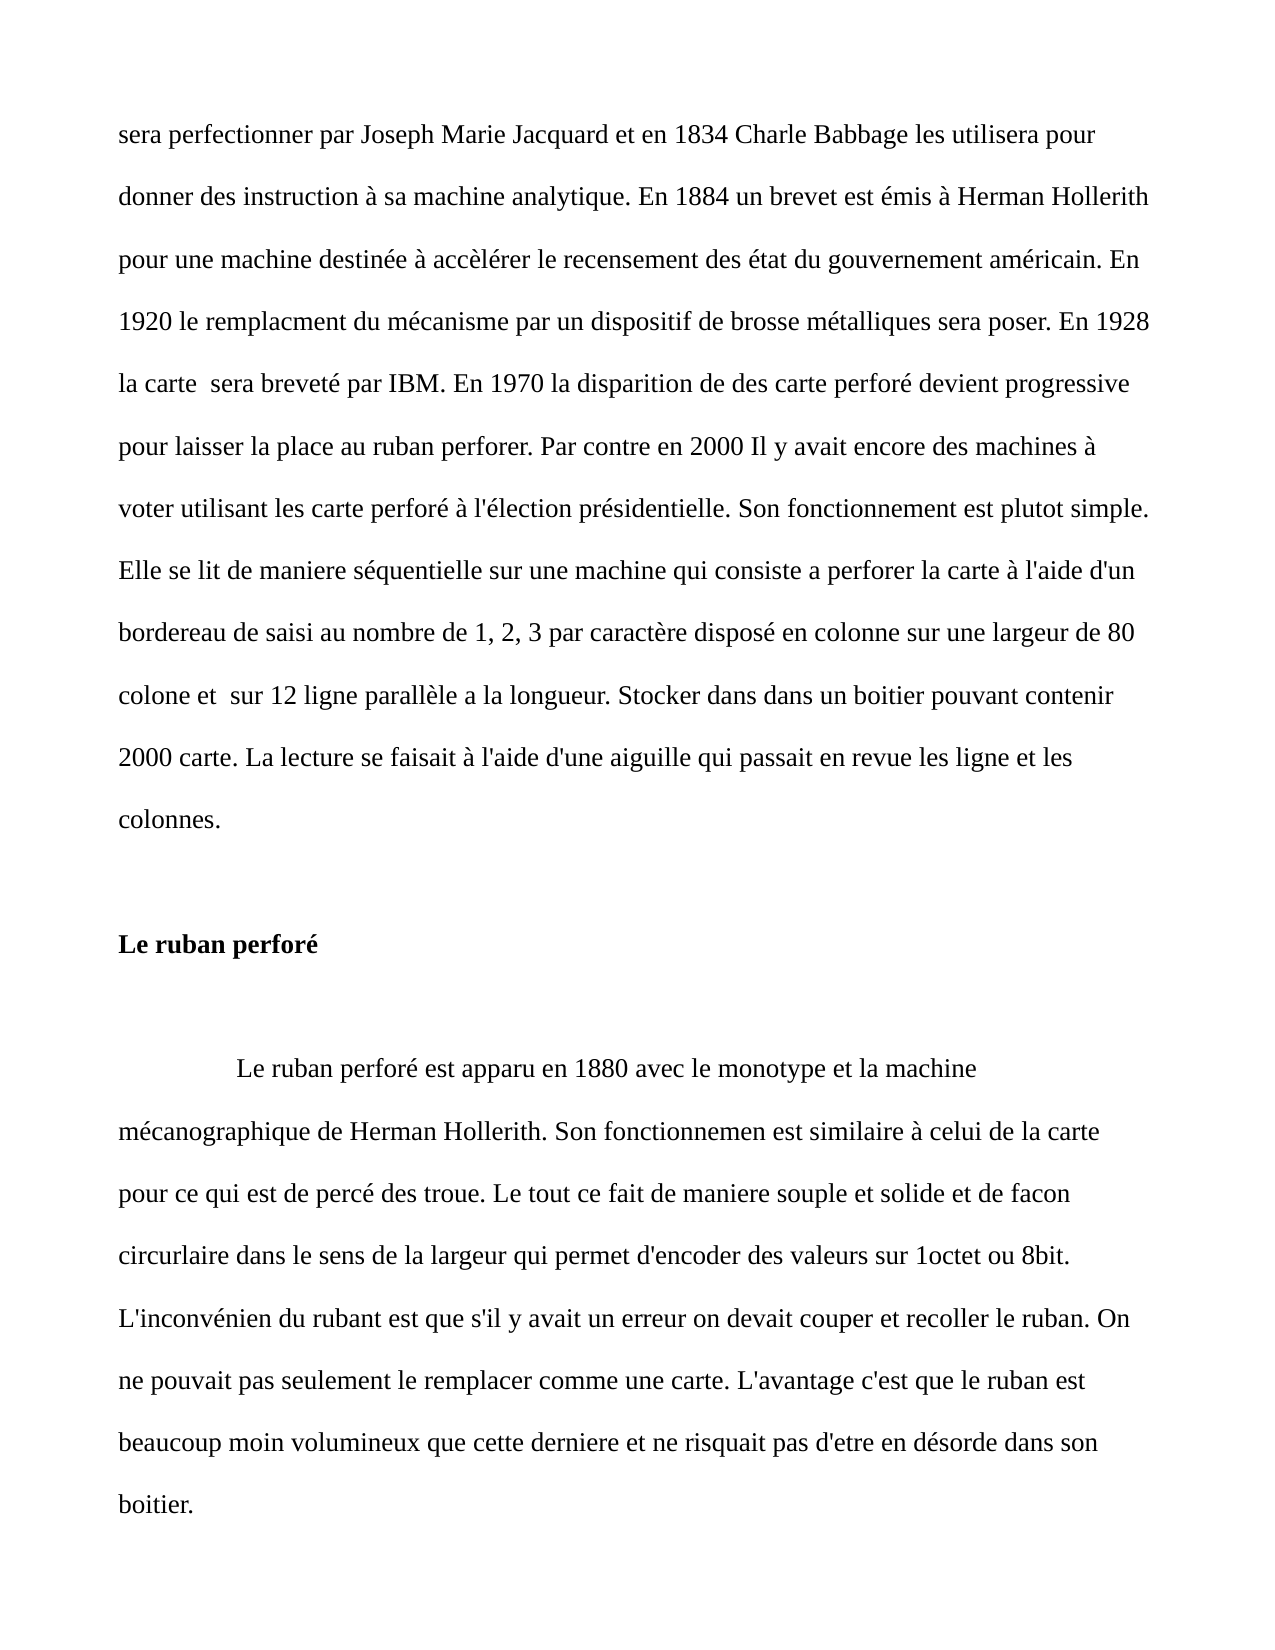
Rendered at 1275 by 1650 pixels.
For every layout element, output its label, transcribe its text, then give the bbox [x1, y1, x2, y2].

text Le ruban perforé est apparu en 1880 avec le monotype et la machine mécanographique de Herman Hollerith. Son fonctionnemen est similaire à celui de la carte pour ce qui est de percé des troue. Le tout ce fait de maniere souple et solide et de facon circurlaire dans le sens de la largeur qui permet d'encoder des valeurs sur 1octet ou 8bit. L'inconvénien du rubant est que s'il y avait un erreur on devait couper et recoller le ruban. On ne pouvait pas seulement le remplacer comme une carte. L'avantage c'est que le ruban est beaucoup moin volumineux que cette derniere et ne risquait pas d'etre en désorde dans son boitier. [118, 1052, 1157, 1520]
text sera perfectionner par Joseph Marie Jacquard et en 1834 Charle Babbage les utilisera pour donner des instruction à sa machine analytique. En 1884 un brevet est émis à Herman Hollerith pour une machine destinée à accèlérer le recensement des état du gouvernement américain. En 1920 le remplacment du mécanisme par un dispositif de brosse métalliques sera poser. En 1928 la carte sera breveté par IBM. En 1970 la disparition de des carte perforé devient progressive pour laisser la place au ruban perforer. Par contre en 2000 Il y avait encore des machines à voter utilisant les carte perforé à l'élection présidentielle. Son fonctionnement est plutot simple. Elle se lit de maniere séquentielle sur une machine qui consiste a perforer la carte à l'aide d'un bordereau de saisi au nombre de 1, 2, 3 par caractère disposé en colonne sur une largeur de 80 colone et sur 12 ligne parallèle a la longueur. Stocker dans dans un boitier pouvant contenir 2000 carte. La lecture se faisait à l'aide d'une aiguille qui passait en revue les ligne et les colonnes. [118, 118, 1157, 834]
text Le ruban perforé [118, 928, 1157, 959]
